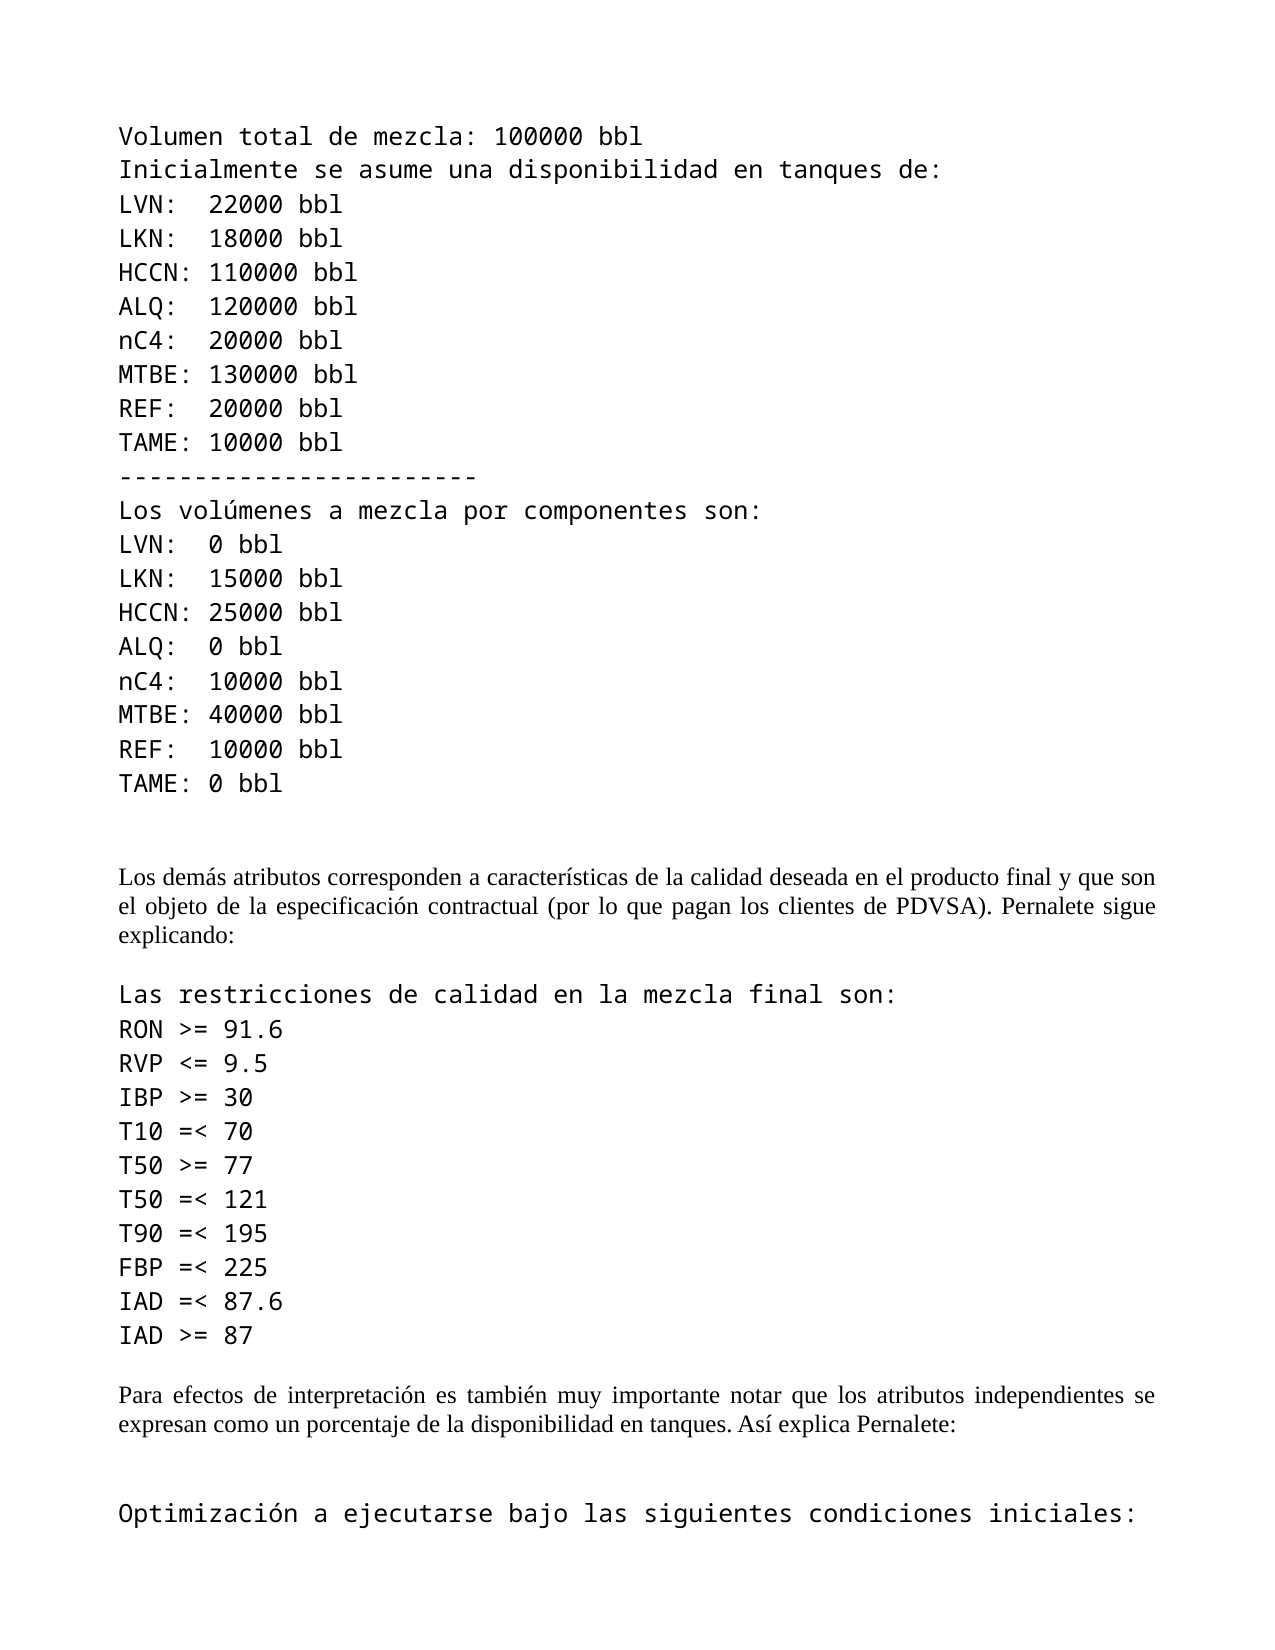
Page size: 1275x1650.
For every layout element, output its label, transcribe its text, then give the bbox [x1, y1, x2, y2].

text MTBE: 130000 bbl [118, 357, 1157, 391]
text LVN: 0 bbl [118, 527, 1157, 561]
text T50 =< 121 [118, 1182, 1157, 1216]
text RON >= 91.6 [118, 1011, 1157, 1045]
text ------------------------ [118, 459, 1157, 493]
text RVP <= 9.5 [118, 1045, 1157, 1079]
text T10 =< 70 [118, 1113, 1157, 1147]
text HCCN: 25000 bbl [118, 595, 1157, 629]
text LKN: 15000 bbl [118, 561, 1157, 595]
text REF: 10000 bbl [118, 731, 1157, 765]
text ALQ: 0 bbl [118, 629, 1157, 663]
text Para efectos de interpretación es también muy importante notar que los atributos independientes se expresan como un porcentaje de la disponibilidad en tanques. Así explica Pernalete: [118, 1381, 1157, 1438]
text FBP =< 225 [118, 1250, 1157, 1284]
text Los volúmenes a mezcla por componentes son: [118, 493, 1157, 527]
text IBP >= 30 [118, 1079, 1157, 1113]
text LVN: 22000 bbl [118, 186, 1157, 220]
text IAD >= 87 [118, 1318, 1157, 1352]
text Las restricciones de calidad en la mezcla final son: [118, 977, 1157, 1011]
text TAME: 0 bbl [118, 765, 1157, 799]
text Inicialmente se asume una disponibilidad en tanques de: [118, 152, 1157, 186]
text Los demás atributos corresponden a características de la calidad deseada en el producto final y que son el objeto de la especificación contractual (por lo que pagan los clientes de PDVSA). Pernalete sigue explicando: [118, 862, 1157, 948]
text IAD =< 87.6 [118, 1284, 1157, 1318]
text T50 >= 77 [118, 1147, 1157, 1182]
text TAME: 10000 bbl [118, 425, 1157, 459]
text Volumen total de mezcla: 100000 bbl [118, 118, 1157, 152]
text LKN: 18000 bbl [118, 220, 1157, 254]
text T90 =< 195 [118, 1216, 1157, 1250]
text nC4: 20000 bbl [118, 322, 1157, 357]
text ALQ: 120000 bbl [118, 288, 1157, 322]
text REF: 20000 bbl [118, 391, 1157, 425]
text HCCN: 110000 bbl [118, 254, 1157, 288]
text MTBE: 40000 bbl [118, 697, 1157, 731]
text nC4: 10000 bbl [118, 663, 1157, 697]
text Optimización a ejecutarse bajo las siguientes condiciones iniciales: [118, 1496, 1157, 1530]
